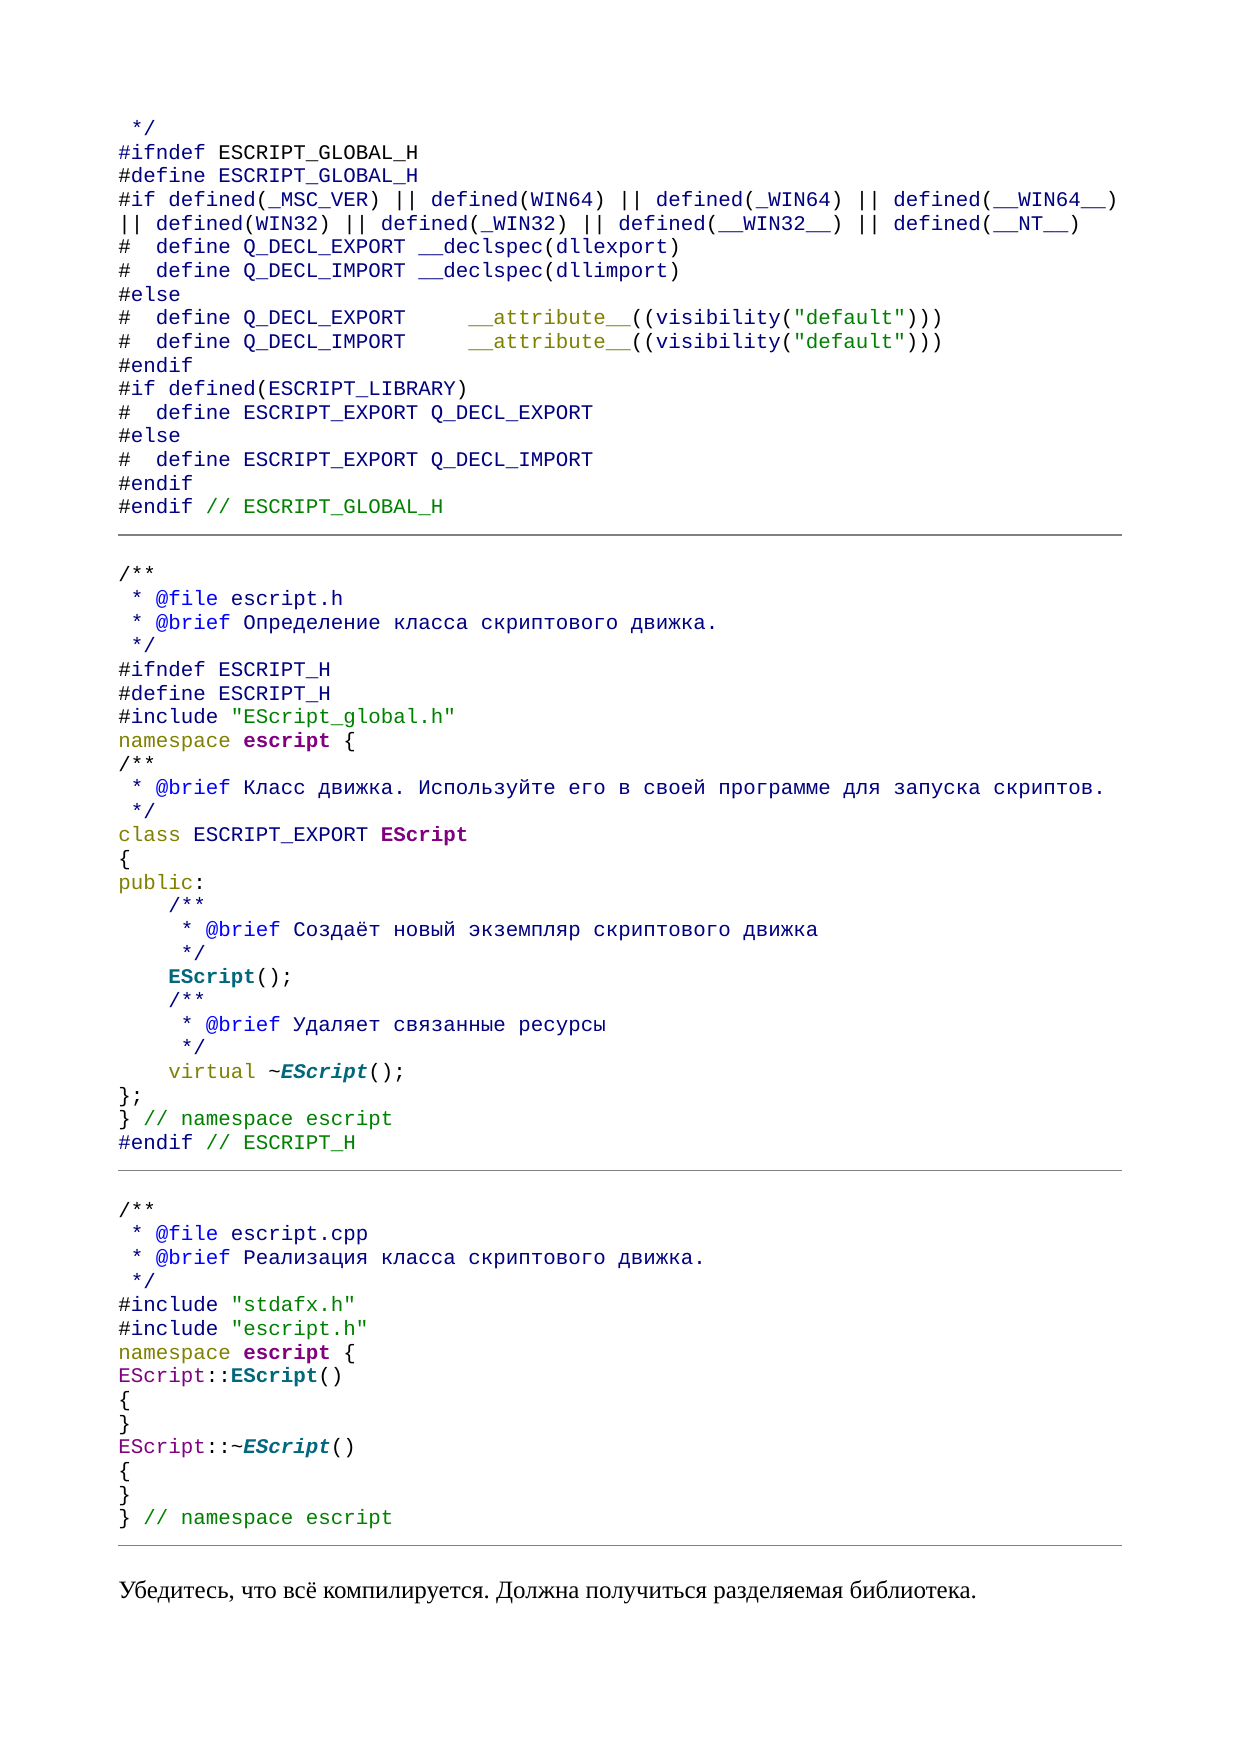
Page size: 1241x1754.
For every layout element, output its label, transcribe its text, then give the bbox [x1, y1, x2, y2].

text /** [118, 895, 1122, 919]
text } // namespace escript [118, 1108, 1122, 1132]
text #endif // ESCRIPT_H [118, 1132, 1122, 1156]
text #else [118, 426, 1122, 449]
text #include "stdafx.h" [118, 1294, 1122, 1318]
text /** [118, 990, 1122, 1014]
text #if defined(ESCRIPT_LIBRARY) [118, 378, 1122, 402]
text namespace escript { [118, 1342, 1122, 1365]
text #endif [118, 473, 1122, 496]
text # define ESCRIPT_EXPORT Q_DECL_IMPORT [118, 449, 1122, 473]
text { [118, 1389, 1122, 1413]
text } // namespace escript [118, 1507, 1122, 1531]
text # define Q_DECL_IMPORT __attribute__((visibility("default"))) [118, 331, 1122, 354]
text */ [118, 1037, 1122, 1061]
text class ESCRIPT_EXPORT EScript [118, 824, 1122, 848]
text #define ESCRIPT_GLOBAL_H [118, 165, 1122, 189]
text #include "EScript_global.h" [118, 706, 1122, 730]
text EScript(); [118, 966, 1122, 990]
text * @file escript.h [118, 588, 1122, 612]
text * @brief Создаёт новый экземпляр скриптового движка [118, 919, 1122, 943]
text #define ESCRIPT_H [118, 683, 1122, 706]
text Убедитесь, что всё компилируется. Должна получиться разделяемая библиотека. [118, 1575, 1122, 1604]
text # define Q_DECL_EXPORT __declspec(dllexport) [118, 236, 1122, 260]
text /** [118, 1200, 1122, 1223]
text #ifndef ESCRIPT_H [118, 659, 1122, 683]
text */ [118, 1271, 1122, 1294]
text #endif [118, 354, 1122, 378]
text # define Q_DECL_IMPORT __declspec(dllimport) [118, 260, 1122, 284]
text EScript::~EScript() [118, 1436, 1122, 1460]
text */ [118, 118, 1122, 142]
text * @brief Реализация класса скриптового движка. [118, 1247, 1122, 1271]
text }; [118, 1084, 1122, 1108]
text virtual ~EScript(); [118, 1061, 1122, 1084]
text * @file escript.cpp [118, 1223, 1122, 1247]
text public: [118, 872, 1122, 895]
text # define ESCRIPT_EXPORT Q_DECL_EXPORT [118, 402, 1122, 426]
text EScript::EScript() [118, 1365, 1122, 1389]
text */ [118, 801, 1122, 824]
text * @brief Определение класса скриптового движка. [118, 612, 1122, 635]
text } [118, 1483, 1122, 1507]
text #if defined(_MSC_VER) || defined(WIN64) || defined(_WIN64) || defined(__WIN64__) || defined(WIN32) || defined(_WIN32) || defined(__WIN32__) || defined(__NT__) [118, 189, 1122, 236]
text /** [118, 753, 1122, 777]
text { [118, 848, 1122, 872]
text { [118, 1460, 1122, 1483]
text } [118, 1413, 1122, 1436]
text */ [118, 635, 1122, 659]
text */ [118, 943, 1122, 966]
text namespace escript { [118, 730, 1122, 753]
text #include "escript.h" [118, 1318, 1122, 1342]
text #else [118, 284, 1122, 307]
text * @brief Класс движка. Используйте его в своей программе для запуска скриптов. [118, 777, 1122, 801]
text #endif // ESCRIPT_GLOBAL_H [118, 496, 1122, 520]
text # define Q_DECL_EXPORT __attribute__((visibility("default"))) [118, 307, 1122, 331]
text /** [118, 564, 1122, 588]
text * @brief Удаляет связанные ресурсы [118, 1014, 1122, 1037]
text #ifndef ESCRIPT_GLOBAL_H [118, 142, 1122, 165]
